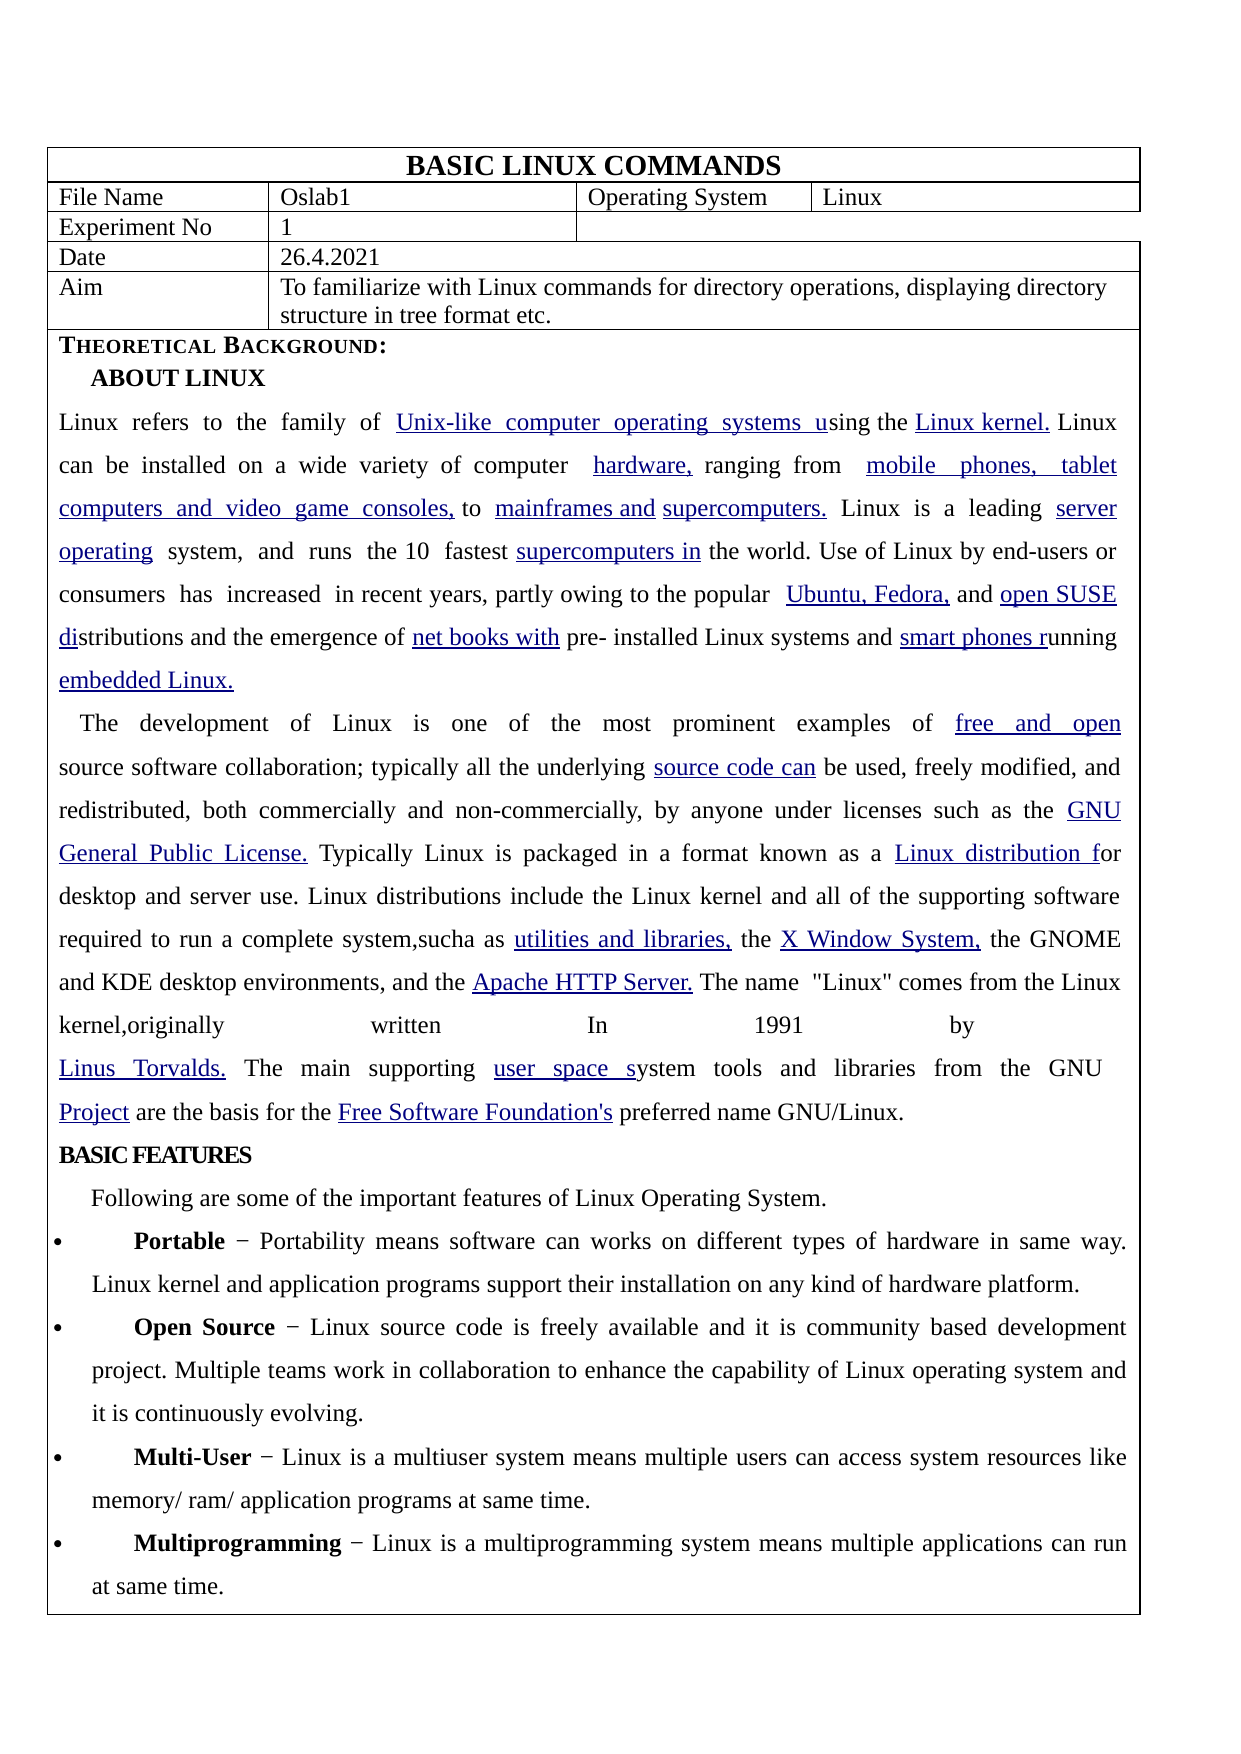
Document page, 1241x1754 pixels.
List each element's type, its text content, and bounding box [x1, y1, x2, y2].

table_cell 1 [269, 212, 576, 241]
table_cell Linux [812, 183, 1139, 211]
table_cell Date [48, 242, 268, 271]
table_cell Aim [48, 272, 268, 329]
table_cell Theoretical Background: ABOUT LINUX Linux refers to the family of Unix-like computer operating systems using the Linux kernel. Linux can be installed on a wide variety of computer hardware, ranging from mobile phones, tablet computers and video game consoles, to mainframes and supercomputers. Linux is a leading server operating system, and runs the 10 fastest supercomputers in the world. Use of Linux by end-users or consumers has increased in recent years, partly owing to the popular Ubuntu, Fedora, and open SUSE distributions and the emergence of net books with pre- installed Linux systems and smart phones running embedded Linux. The development of Linux is one of the most prominent examples of free and open source software collaboration; typically all the underlying source code can be used, freely modified, and redistributed, both commercially and non-commercially, by anyone under licenses such as the GNU General Public License. Typically Linux is packaged in a format known as a Linux distribution for desktop and server use. Linux distributions include the Linux kernel and all of the supporting software required to run a complete system,sucha as utilities and libraries, the X Window System, the GNOME and KDE desktop environments, and the Apache HTTP Server. The name "Linux" comes from the Linux kernel,originally written In 1991 by Linus Torvalds. The main supporting user space system tools and libraries from the GNU Project are the basis for the Free Software Foundation's preferred name GNU/Linux. BASIC FEATURES Following are some of the important features of Linux Operating System. Portable − Portability means software can works on different types of hardware in same way. Linux kernel and application programs support their installation on any kind of hardware platform. Open Source − Linux source code is freely available and it is community based development project. Multiple teams work in collaboration to enhance the capability of Linux operating system and it is continuously evolving. Multi-User − Linux is a multiuser system means multiple users can access system resources like memory/ ram/ application programs at same time. Multiprogramming − Linux is a multiprogramming system means multiple applications can run at same time. Hierarchical File System − Linux provides a standard file structure in which system files/ user files are arranged. Shell − Linux provides a special interpreter program which can be used to execute commands of the operating system. It can be used to do various types of operations, call application programs. etc. Security − Linux provides user security using authentication features like password protection/ controlled access to specific files/ encryption of data. Linux Distributions List There are on an average six hundred Linux distributors providing different features. Here, we'll discuss about some of the popular Linux distros today. 1) Ubuntu: It came into existence in 2004 by Canonical and quickly became popular. Canonical wants Ubuntu to be used as easy graphical Linux desktop without the use of command line. It is the most well known Linux distribution. Ubuntu is a next version of Debian and easy to use for newbie. It comes with lots of pre-installed apps and easy to use repositories libraries. Earlier, Ubuntu uses GNOME2 desktop environment but now it has developed its own unity desktop environment. It releases every six months and currently working to expand to run on tablets and smart phones. 2) Linux Mint: Mint is based on Ubuntu and uses its repository software so some packages are common in both.Earlier it was an alternative of Ubuntu because media codecs and proprietary software are included in mint but was absent in Ubuntu. But now it has its own popularity and it uses cinnamon and mate desktop instead of Ubuntu's unity desktop environment. 3) Debian: Debian has its existence since 1993 and releases its versions much slowly then Ubuntu and mint.This makes it one of the most stable Linux distributor.Ubuntu is based on Debian and was founded to improve the core bits of Debian more quickly and make it more user friendly. Every release name of Debian is based on the name of the movie Toy Story. 4) Red Hat Enterprise / CentOS: Red hat is a commercial Linux distributor. These products are red hat enterprise Linux (RHEL) and Fedora which are freely available. RHEL is well tested before release and supported till seven years after the release, whereas, fedora provides faster update and without any support. Red hat uses trademark law to prevent their software from being redistributed. CentOS is a community project that uses red hat enterprise Linux code but removes all its trademark and make it freely available. In other words, it is a free version of RHEL and provides a stable platform for a long time. 5) Fedora: It is a project that mainly focuses on free software and provides latest version of software. It doesn't make its own desktop environment but used 'upstream' software. By default it has GNOME3 desktop environment. It is less stable but provides the latest stuff. Choosing a Linux Distribution LINUX FILE SYSTEM HIERARCHY A file system is the way how system contains and stores all your files like your documents, games, programs, music, videos etc.In Linux world, the same theory holds true you have directories andfolders in which you arrange your files .Linux Directory Structure is totally different from windows. Linux Directory Structure is as shown in the figure. 1. / – Root The Forward Slash (/) called root in Linux directory structure Every single file and directory starts from the root directory. Only root user has write privilege under this directory. Please note that /root is root user’s home directory, which is not same as /. 2 . /bin – User Binaries Contains binary executables. Common linux commands you need to use in single-user modes are located under this directory. Commands used by all the users of the system are located here. For example: ps, ls, ping, grep, cp,shell 3. /sbin – System Binaries Just like /bin, /sbin also contains binary executables. But, the linux commands located under this directory are used typically by system administrator, for system maintenance purpose. For example: iptables, reboot, fdisk, ifconfig, swapon 4. /etc – Configuration Files Contains configuration files required by all programs. This also contains startup and shutdown shell scripts used to start/stop individual programs. For example: /etc/resolv.conf, /etc/logrotate.conf 5. /dev – Device Files Contains device files. Devices and hardwares are treated as files that are available to a Linux system.If you attached floppy drive, you will find it under this path /dev/fd0, hard drive will be accessible under this location /dev/had (first IDE hard drive), CD drive located under /dev/cdrom drive, and so on. For example: /dev/tty1, /dev/usbmon0 6. /proc – Process Information Contains information about system process. This is a pseudo filesystem contains information about running process. For example: /proc/{pid} directory contains information about the process with that particular pid. This is a virtual file system with text information about system resources. For example: /proc/uptime 7. /var – Variable Files var stands for variable files. Content of the files that are expected to grow can be found under this directory. System and program log files This includes — system log files (/var/log); packages and database files (/var/lib); emails (/var/mail); print queues (/var/spool); lock files (/var/lock); temp files needed across reboots (/var/tmp); 8. /tmp – Temporary Files Directory that contains temporary files created by system and users. Files under this directory are deleted when system is rebooted. 9. /usr – User Programs This is one of the most significant directories in the system as it contains all the user binaries, their documentation, libraries, header files, etc. Contains binaries, libraries, documentation, and source-code for second level programs. /usr/bin contains binary files for user programs. If you can’t find a user binary under /bin, look under /usr/bin. For example: at, awk, cc, less, scp. /usr/sbin contains binary files for system administrators. If you can’t find a system binary under /sbin, look under /usr/sbin. For example: atd, cron, sshd, useradd, userdel. /usr/lib contains libraries for /usr/bin and /usr/sbin. /usr/local contains users programs that you install from source. For example, when you install apache from source, it goes under /usr/local/apache2 10. /home – Home Directories This directory contains user’s personal files and folders. Every user has their directory under /home and they allowed saving and deleting files in their appropriate directory. This directory is equivalent to windows â C:\Document and Setting\ folder. Home directories for all users to store their personal files. For example: /home/john, /home/nikita 11. /boot – Boot Loader Files Contains boot loader related files. Kernel initrd, vmlinux, grub files are located under /boot For example: initrd.img-2.6.32-24-generic, vmlinuz-2.6.32-24-generic 12. /lib – System Libraries Contains library files that supports the binaries located under /bin and /sbin Library filenames are either ld* or lib*.so.* For example: ld-2.11.1.so, libncurses.so.5.7 13. /opt – Optional add-on Applications opt stands for optional. Contains add-on applications from individual vendors. add-on applications should be installed under either /opt/ or /opt/ sub-directory. 14. /mnt – Mount Directory /mnt directory is contains mount points. Some physical storage hardware and devices like the hard disk drives, floppies, CD-ROM’s must be attached to some directory in the file system tree before they can be accessed. This attaching is called mounting, and the directory where the device is attached is called the mount point. The /mnt directory contains mount point for these devices, like /mnt/cdrom for CD-ROM, /mnt/floppy for floppy drive, and so on. However, you can use other directory as mount point instead of using /mnt. Temporary mount directory where sysadmins can mount filesystems. 15. /media – Removable Media Devices Temporary mount directory for removable devices. For examples, /media/cdrom for CD-ROM; /media/floppy for floppy drives; /media/cdrecorder for CD writer 16. /srv – Service Data srv stands for service. Contains server specific services related data. For example, /srv/cvs contains CVS related data BASIC COMMANDS Name: date Syntax: date Description: To print and set system date and time Name: time Syntax: date Description: Displays current time and date. If you are interested only in time, you can use 'date +%T' Name: cal Syntax:cal Description: Displays the calendar of the current month Name: whatis Syntax: whatis <command> Description: This command gives a one line description about the command. It can be used as a quick reference for any command. Name: whoami Syntax: whoami Description:This command reveals the user who is currently logged in. Name: clear Syntax:clear Description:This command clears the screen Name: man Syntax: man<command> Description: To see a command's manual page, man command is used. Files and Directory related commands Directory operations Name: cd Syntax: cd [directory] Description: The current working directory to the directory specified by "directory". Example: enter the directory / usr / bin /: cd / usr / bin Name: ls Syntax: ls [options] [pathname-list] Description: display the file name within the directory and file name specified in the "pathname-list" Example: List all names in the current working directory is s at the beginning of the file: ls s * Name: pwd Syntax: pwd Description: Displays the absolute path of the current directory. Name: mkdir Syntax: mkdir [options] dirName Description: create name is dirName subdirectory. Example: In the working directory, create a subdirectory named AA: mkdir AA Name: rmdir Syntax: rmdir [-p] dirName Description: delete empty directories. Example: to delete the working directory, subdirectory named AA: rmdir AA 2 file operations Name: cp Syntax: cp [options] file1 file2 Description: Copy the file file1 to file2. Common options:-r copy the entire directory Example: aaa copy (existing), and named bbb: cpaaabbb Name: mv Syntax: mv [options] source ... directory Description: Rename the file, or the number of files to another directory. Example: aaa renamed as bbb: mv aaabbb Name: rm Syntax: rm [options] name... Description: delete files and directories. Commonly used options:-f to force delete files Example: Remove all but the suffix named c file rm *. C Name: cat Syntax: cat [options] [file-list] Description: standard output connection, display a list of files in the file-list file Example 1: Displays the contents of file1 and file2 - cat file1 file2 Example 2: file1 and file2 merged into file3 - cat file1 file2> file3 Name: head Syntax: head [options] [file-list] Description: Display the initial part of the file in the list of files in the file-list, the default display 10 lines; Example: the initial part of the file AAA head AAA Name: tail Syntax: tail [options] [file-list] Description: Displays the tail of the list of files in the file-list file; default display 10 lines; Example: tail file AAA tail AAA Name: echo Syntax: echo $ variable Description: Displays the value of the variable variable. Example 1: Display the current user's PATH value echo $ PATH Name: ps Syntax: $ ps [options] Description: The active process is used to view the current system Example 1: display all current processes ps-aux Name: file Syntax:file<pathname> Description: This command is used to find the type of the file. Name: sort Syntax: sort [OPTIONS] Description: The Linux sort command can be used to sort the contents of a file in a number of ways. By default, the Linux sort command sorts the contents in alphabetical order depending on the first letter in each line. For example, the sort /etc/passwd command would sort all users by username. Important options of the sort are •-b (Ignores spaces at beginning of the line) •-d (Uses dictionary sort order and ignores the punctuation) •-f (Ignores caps) •-i (Ignores nonprinting control characters) •-m (Merges two or more input files into one sorted output) •-r (Sorts in reverse order) • -u (If line is duplicated only display once) Name:wc Syntax:wc[OPTIONS] Description: The Linux wc (word count) command, can return the number of lines, words, and characters in a file. Important options of the Linux wc command are •-c (Print the byte counts) •-m (Print the character counts) •-l (Print the new line counts) • -w (Print the word counts) [48, 330, 1139, 1614]
table_header BASIC LINUX COMMANDS [48, 148, 1139, 181]
table_cell To familiarize with Linux commands for directory operations, displaying directory structure in tree format etc. [269, 272, 1139, 329]
table_cell Oslab1 [269, 183, 576, 211]
table_cell [577, 212, 811, 241]
table_cell 26.4.2021 [269, 242, 1139, 271]
table_cell File Name [48, 183, 268, 211]
table_cell Operating System [577, 183, 811, 211]
table_cell [811, 212, 1140, 241]
table_cell Experiment No [48, 212, 268, 241]
